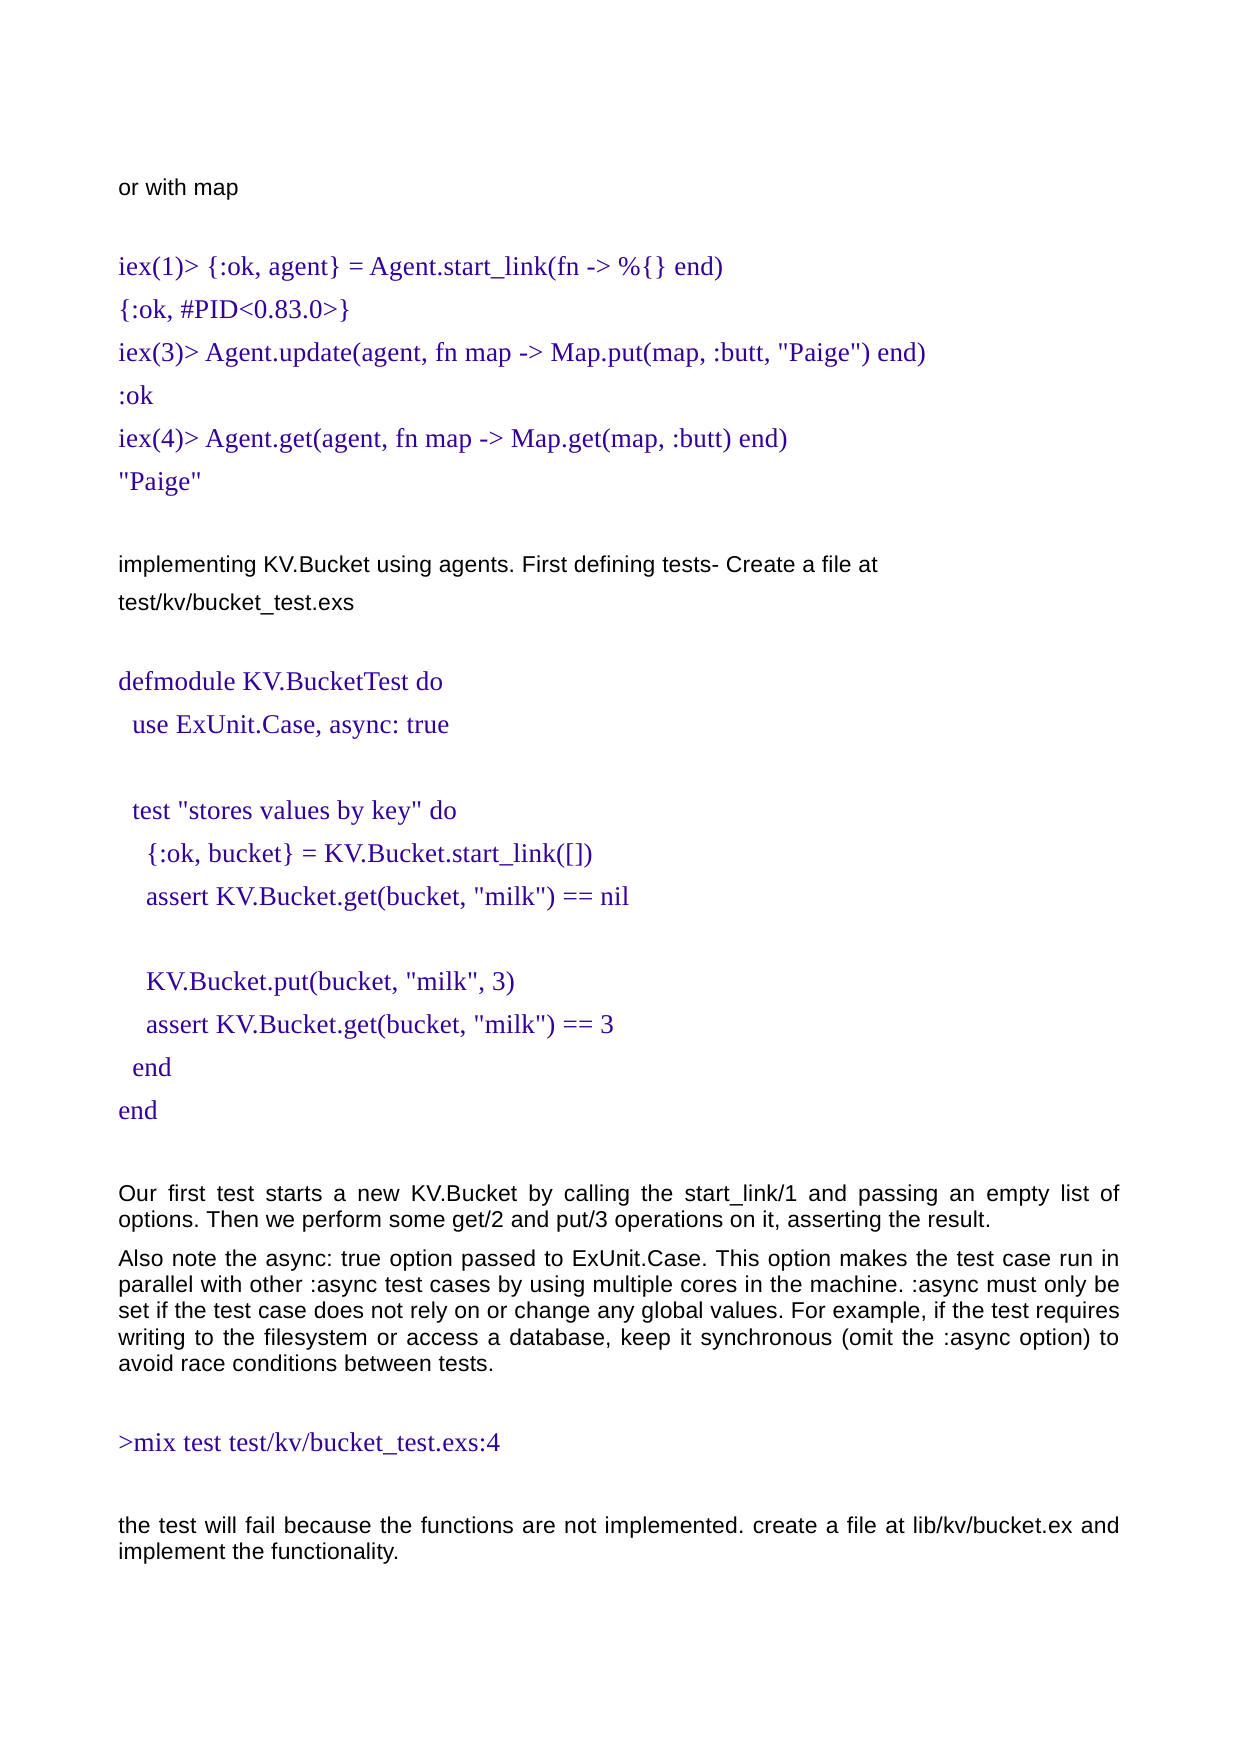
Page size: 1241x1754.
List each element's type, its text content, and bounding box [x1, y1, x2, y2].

text or with map [118, 174, 1122, 200]
text {:ok, #PID<0.83.0>} [118, 293, 1122, 324]
text assert KV.Bucket.get(bucket, "milk") == 3 [118, 1008, 1122, 1039]
text {:ok, bucket} = KV.Bucket.start_link([]) [118, 837, 1122, 868]
text iex(1)> {:ok, agent} = Agent.start_link(fn -> %{} end) [118, 250, 1122, 281]
text use ExUnit.Case, async: true [118, 708, 1122, 739]
text the test will fail because the functions are not implemented. create a file at lib/kv/bucket.ex and implement the functionality. [118, 1512, 1122, 1565]
text implementing KV.Bucket using agents. First defining tests- Create a file at [118, 551, 1122, 577]
text KV.Bucket.put(bucket, "milk", 3) [118, 965, 1122, 997]
text defmodule KV.BucketTest do [118, 665, 1122, 696]
text end [118, 1094, 1122, 1125]
text :ok [118, 379, 1122, 410]
text test "stores values by key" do [118, 794, 1122, 825]
text >mix test test/kv/bucket_test.exs:4 [118, 1426, 1122, 1457]
text iex(3)> Agent.update(agent, fn map -> Map.put(map, :butt, "Paige") end) [118, 336, 1122, 367]
text iex(4)> Agent.get(agent, fn map -> Map.get(map, :butt) end) [118, 422, 1122, 453]
text assert KV.Bucket.get(bucket, "milk") == nil [118, 879, 1122, 911]
text Also note the async: true option passed to ExUnit.Case. This option makes the test case run in parallel with other :async test cases by using multiple cores in the machine. :async must only be set if the test case does not rely on or change any global values. For example, if the test requires writing to the filesystem or access a database, keep it synchronous (omit the :async option) to avoid race conditions between tests. [118, 1244, 1122, 1376]
text test/kv/bucket_test.exs [118, 589, 1122, 615]
text Our first test starts a new KV.Bucket by calling the start_link/1 and passing an empty list of options. Then we perform some get/2 and put/3 operations on it, asserting the result. [118, 1180, 1122, 1233]
text end [118, 1051, 1122, 1082]
text "Paige" [118, 465, 1122, 496]
